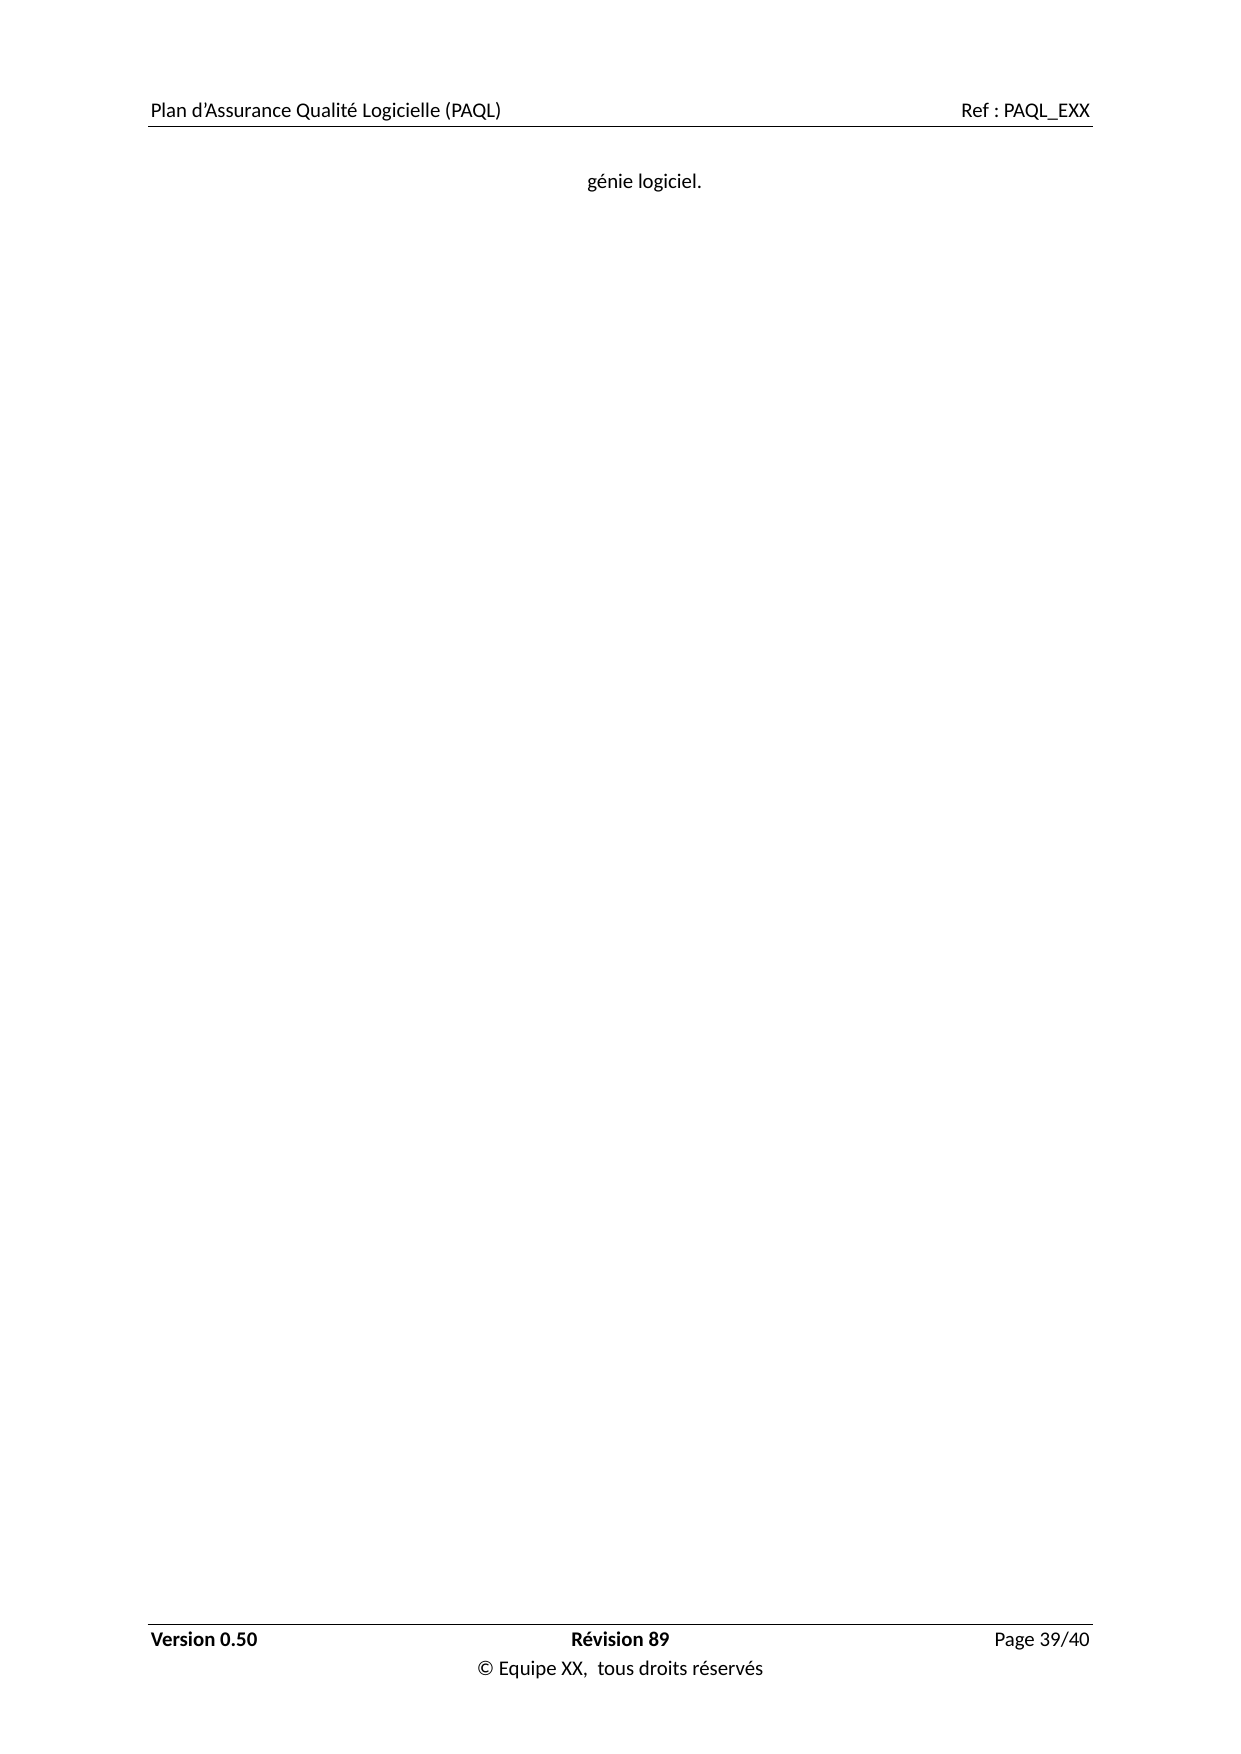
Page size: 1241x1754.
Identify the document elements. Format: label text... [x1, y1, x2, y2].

table_cell [136, 148, 576, 215]
table_cell génie logiciel. [576, 148, 1133, 215]
